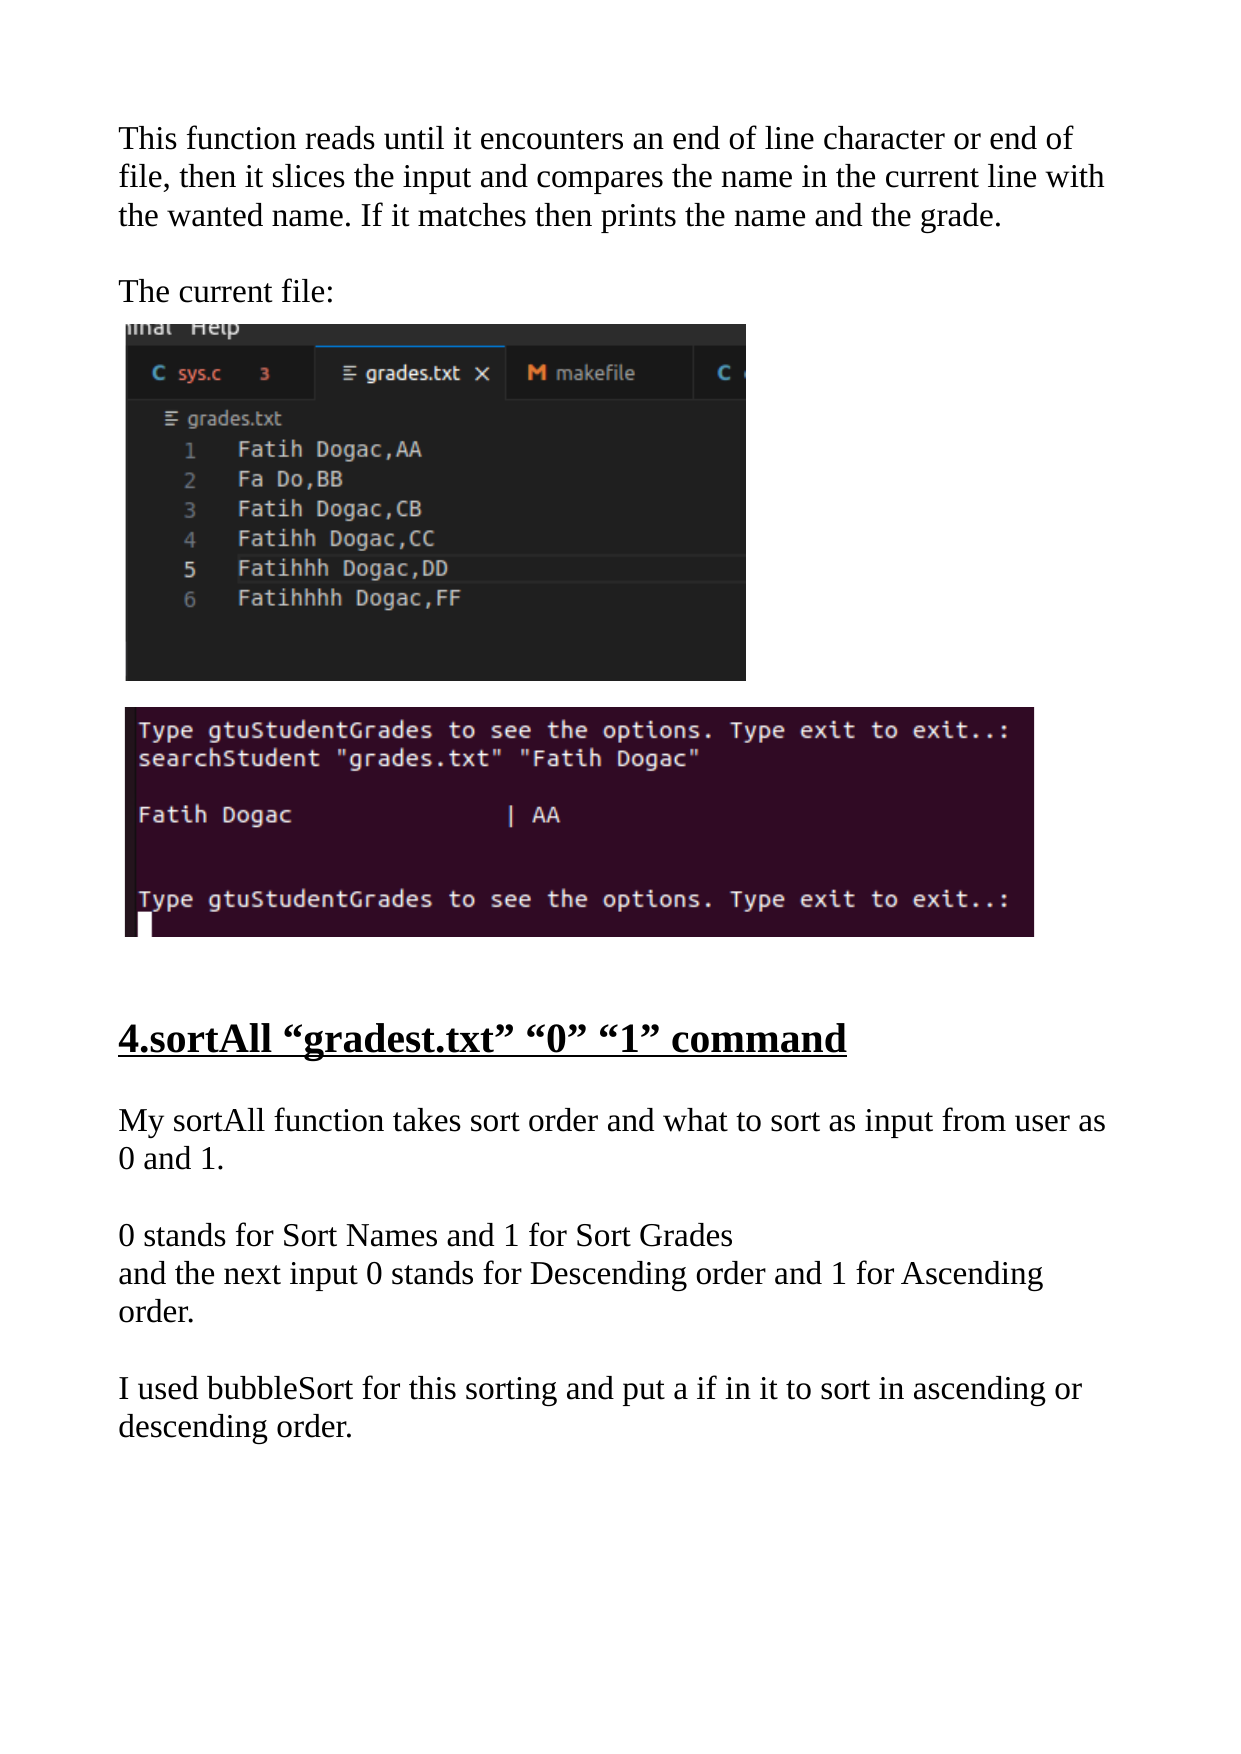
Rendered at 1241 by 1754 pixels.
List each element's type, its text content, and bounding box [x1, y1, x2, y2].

text 4.sortAll “gradest.txt” “0” “1” command [118, 1014, 1122, 1062]
text The current file: [118, 271, 1122, 310]
text My sortAll function takes sort order and what to sort as input from user as 0 and 1. [118, 1100, 1122, 1177]
text 0 stands for Sort Names and 1 for Sort Grades [118, 1215, 1122, 1253]
text This function reads until it encounters an end of line character or end of file, then it slices the input and compares the name in the current line with the wanted name. If it matches then prints the name and the grade. [118, 118, 1122, 233]
text and the next input 0 stands for Descending order and 1 for Ascending order. [118, 1253, 1122, 1330]
picture [125, 324, 746, 681]
text I used bubbleSort for this sorting and put a if in it to sort in ascending or descending order. [118, 1368, 1122, 1445]
picture [124, 707, 1035, 937]
